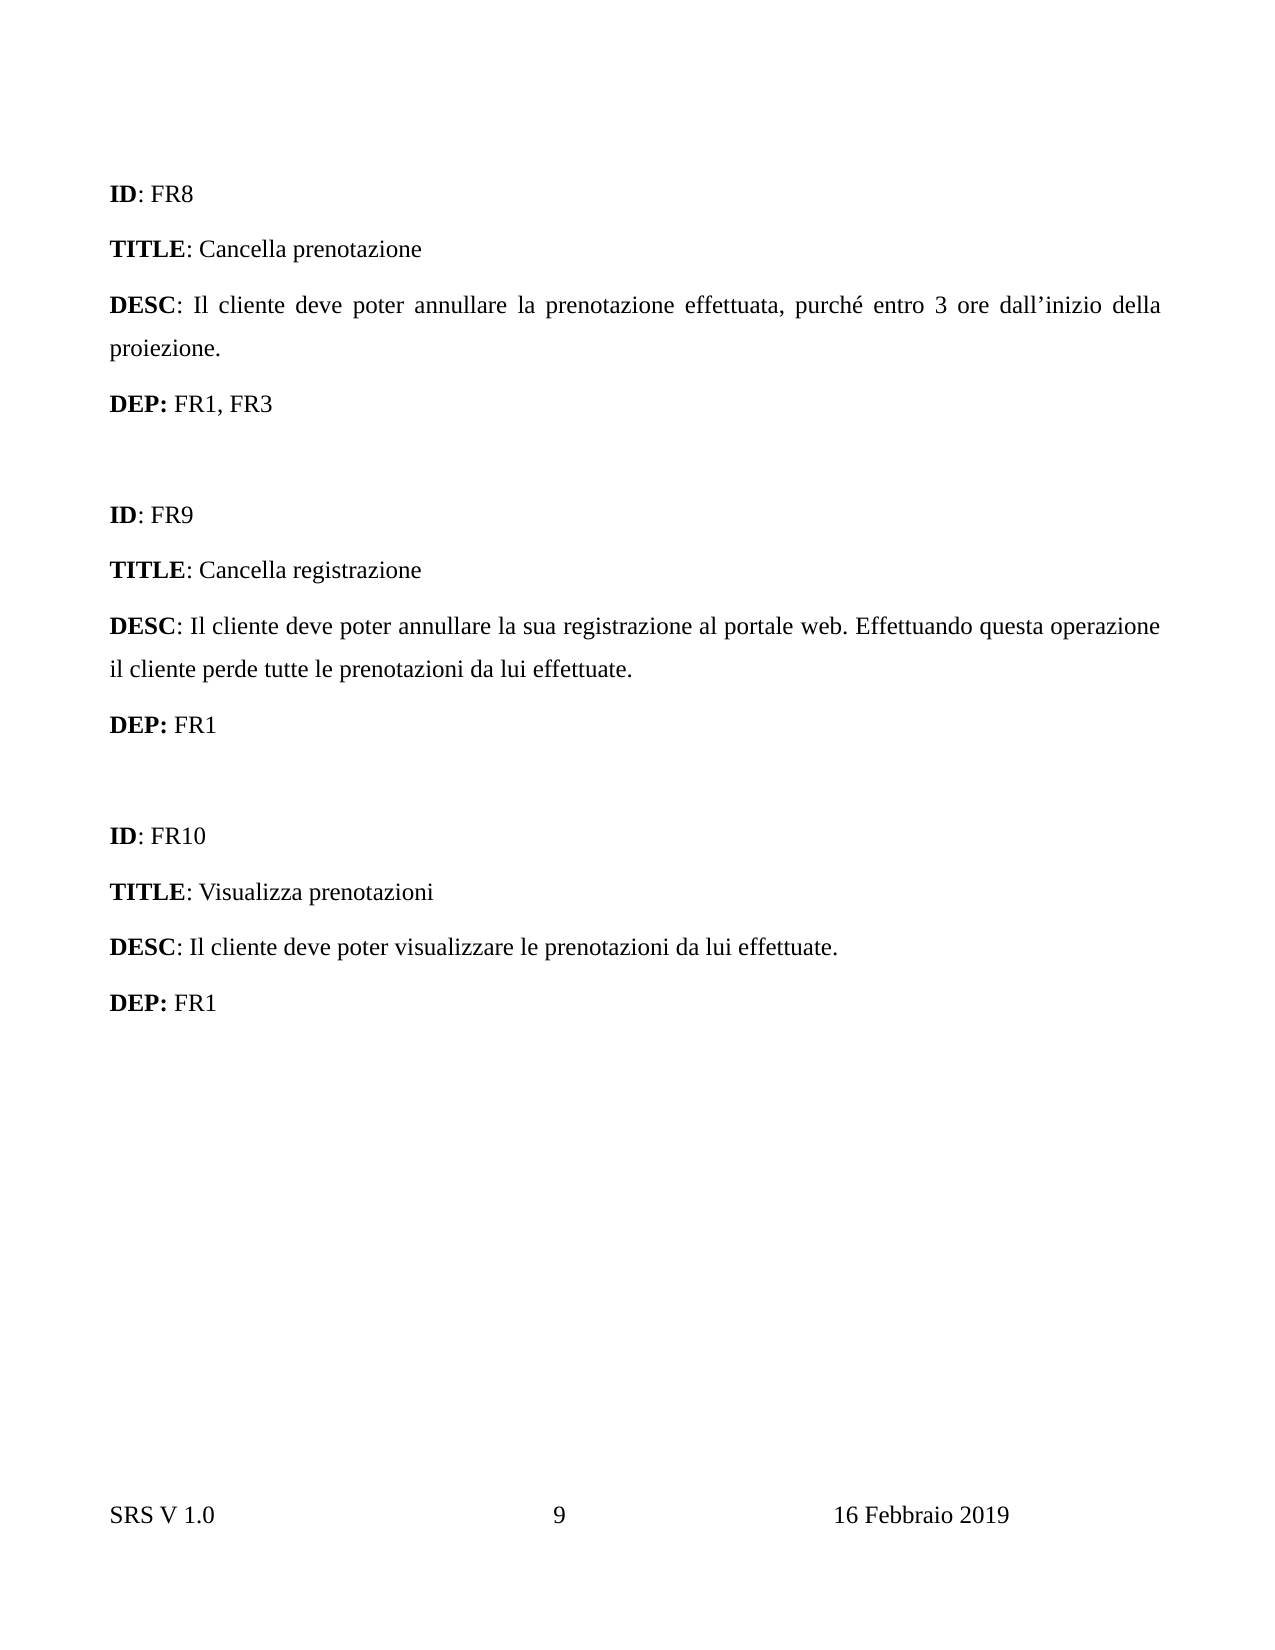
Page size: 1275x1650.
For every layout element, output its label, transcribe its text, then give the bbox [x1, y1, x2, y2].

text DEP: FR1 [109, 710, 1162, 739]
text ID: FR9 [109, 500, 1162, 529]
text DESC: Il cliente deve poter visualizzare le prenotazioni da lui effettuate. [109, 932, 1162, 961]
text ID: FR8 [109, 179, 1162, 207]
text DEP: FR1, FR3 [109, 389, 1162, 417]
text TITLE: Visualizza prenotazioni [109, 877, 1162, 906]
text TITLE: Cancella prenotazione [109, 234, 1162, 263]
text DESC: Il cliente deve poter annullare la prenotazione effettuata, purché entro 3 ore dall’inizio della proiezione. [109, 290, 1162, 362]
text TITLE: Cancella registrazione [109, 556, 1162, 584]
text DEP: FR1 [109, 988, 1162, 1017]
text ID: FR10 [109, 821, 1162, 850]
text DESC: Il cliente deve poter annullare la sua registrazione al portale web. Effettuando questa operazione il cliente perde tutte le prenotazioni da lui effettuate. [109, 611, 1162, 683]
